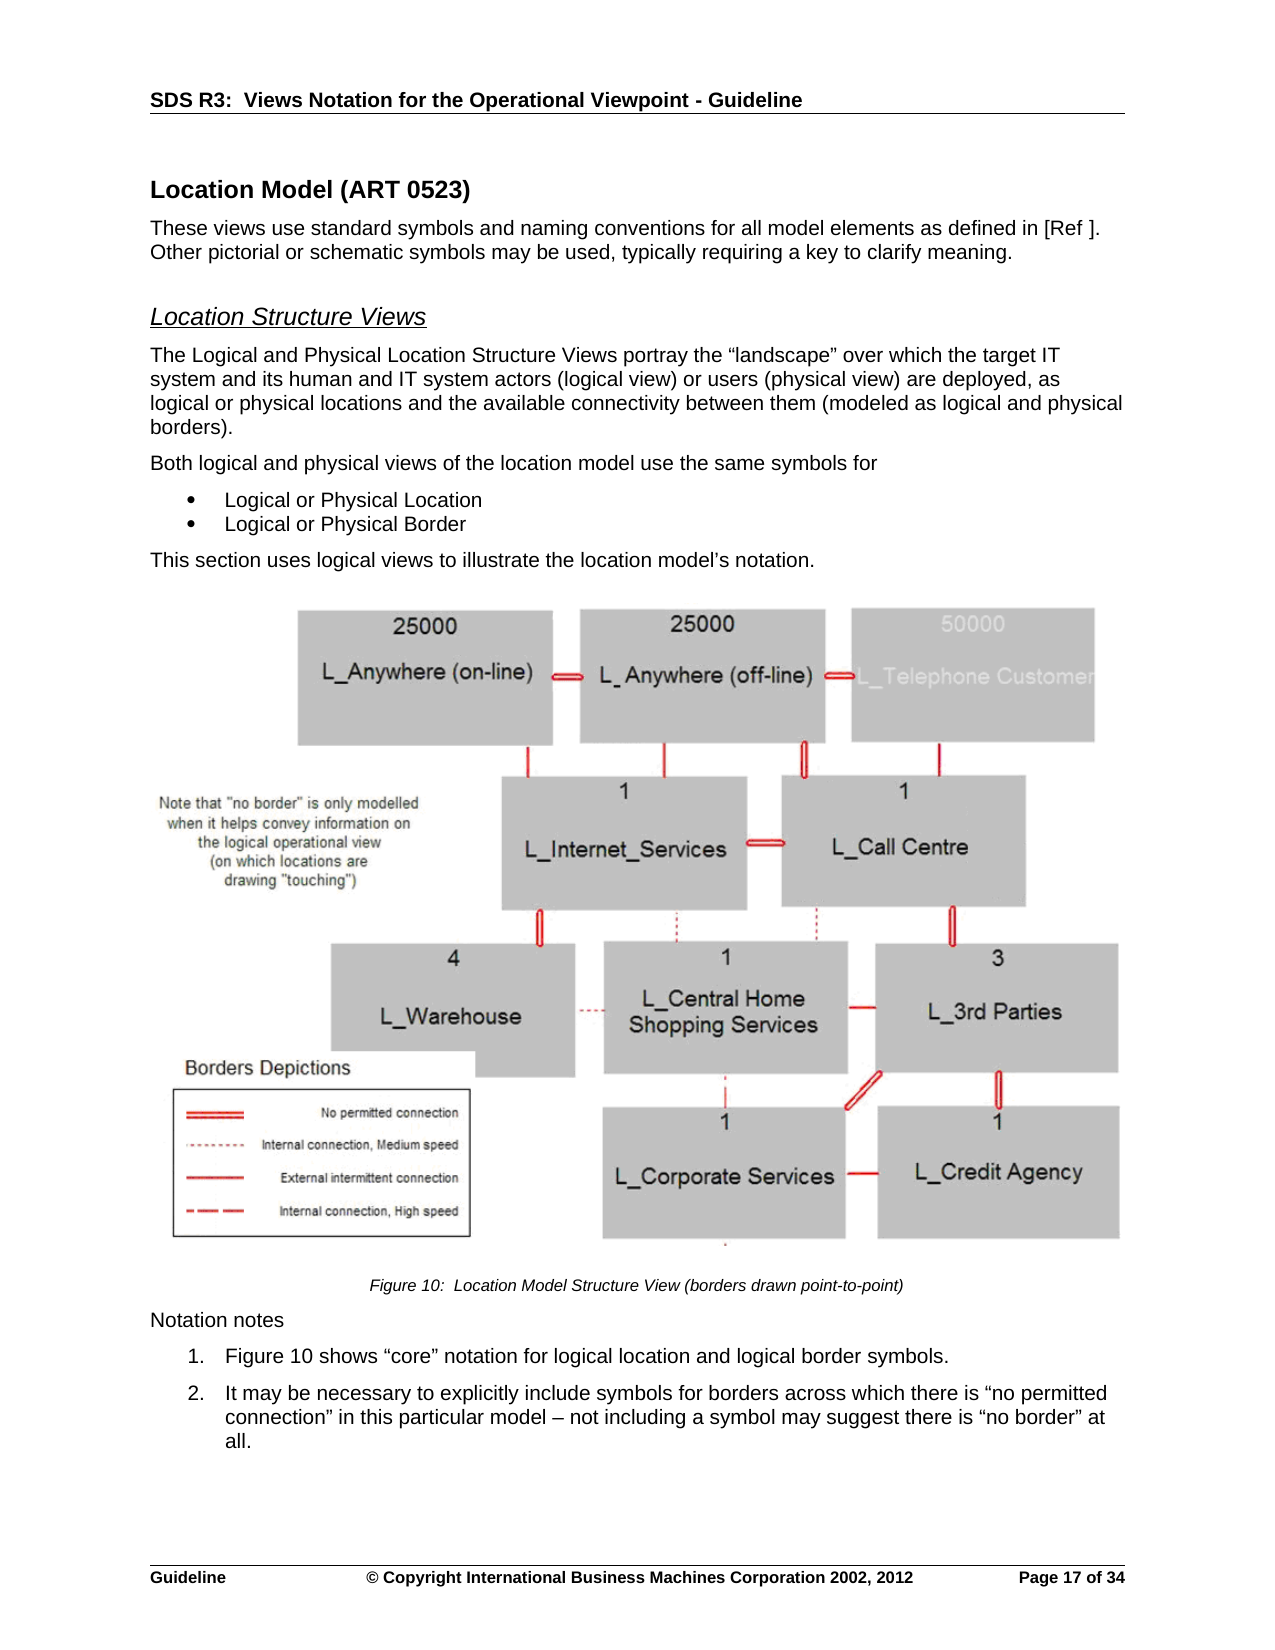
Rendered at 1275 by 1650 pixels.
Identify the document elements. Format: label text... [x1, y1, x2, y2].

list It may be necessary to explicitly include symbols for borders across which there is “no permitted connection” in this particular model – not including a symbol may suggest there is “no border” at all. [187, 1381, 1125, 1453]
list Logical or Physical Border [187, 512, 1125, 536]
list Figure 10 shows “core” notation for logical location and logical border symbols. [187, 1344, 1125, 1368]
subtitle Location Model (ART 0523) [150, 175, 1125, 204]
text Figure 10: Location Model Structure View (borders drawn point-to-point) [150, 1276, 1125, 1295]
picture [151, 603, 1123, 1246]
text Notation notes [150, 1308, 1125, 1332]
text This section uses logical views to illustrate the location model’s notation. [150, 548, 1125, 572]
subtitle Location Structure Views [150, 302, 1125, 330]
text The Logical and Physical Location Structure Views portray the “landscape” over which the target IT system and its human and IT system actors (logical view) or users (physical view) are deployed, as logical or physical locations and the available connectivity between them (modeled as logical and physical borders). [150, 343, 1125, 439]
text Both logical and physical views of the location model use the same symbols for [150, 451, 1125, 475]
list Logical or Physical Location [187, 488, 1125, 512]
text These views use standard symbols and naming conventions for all model elements as defined in [Ref 1]. Other pictorial or schematic symbols may be used, typically requiring a key to clarify meaning. [150, 216, 1125, 264]
